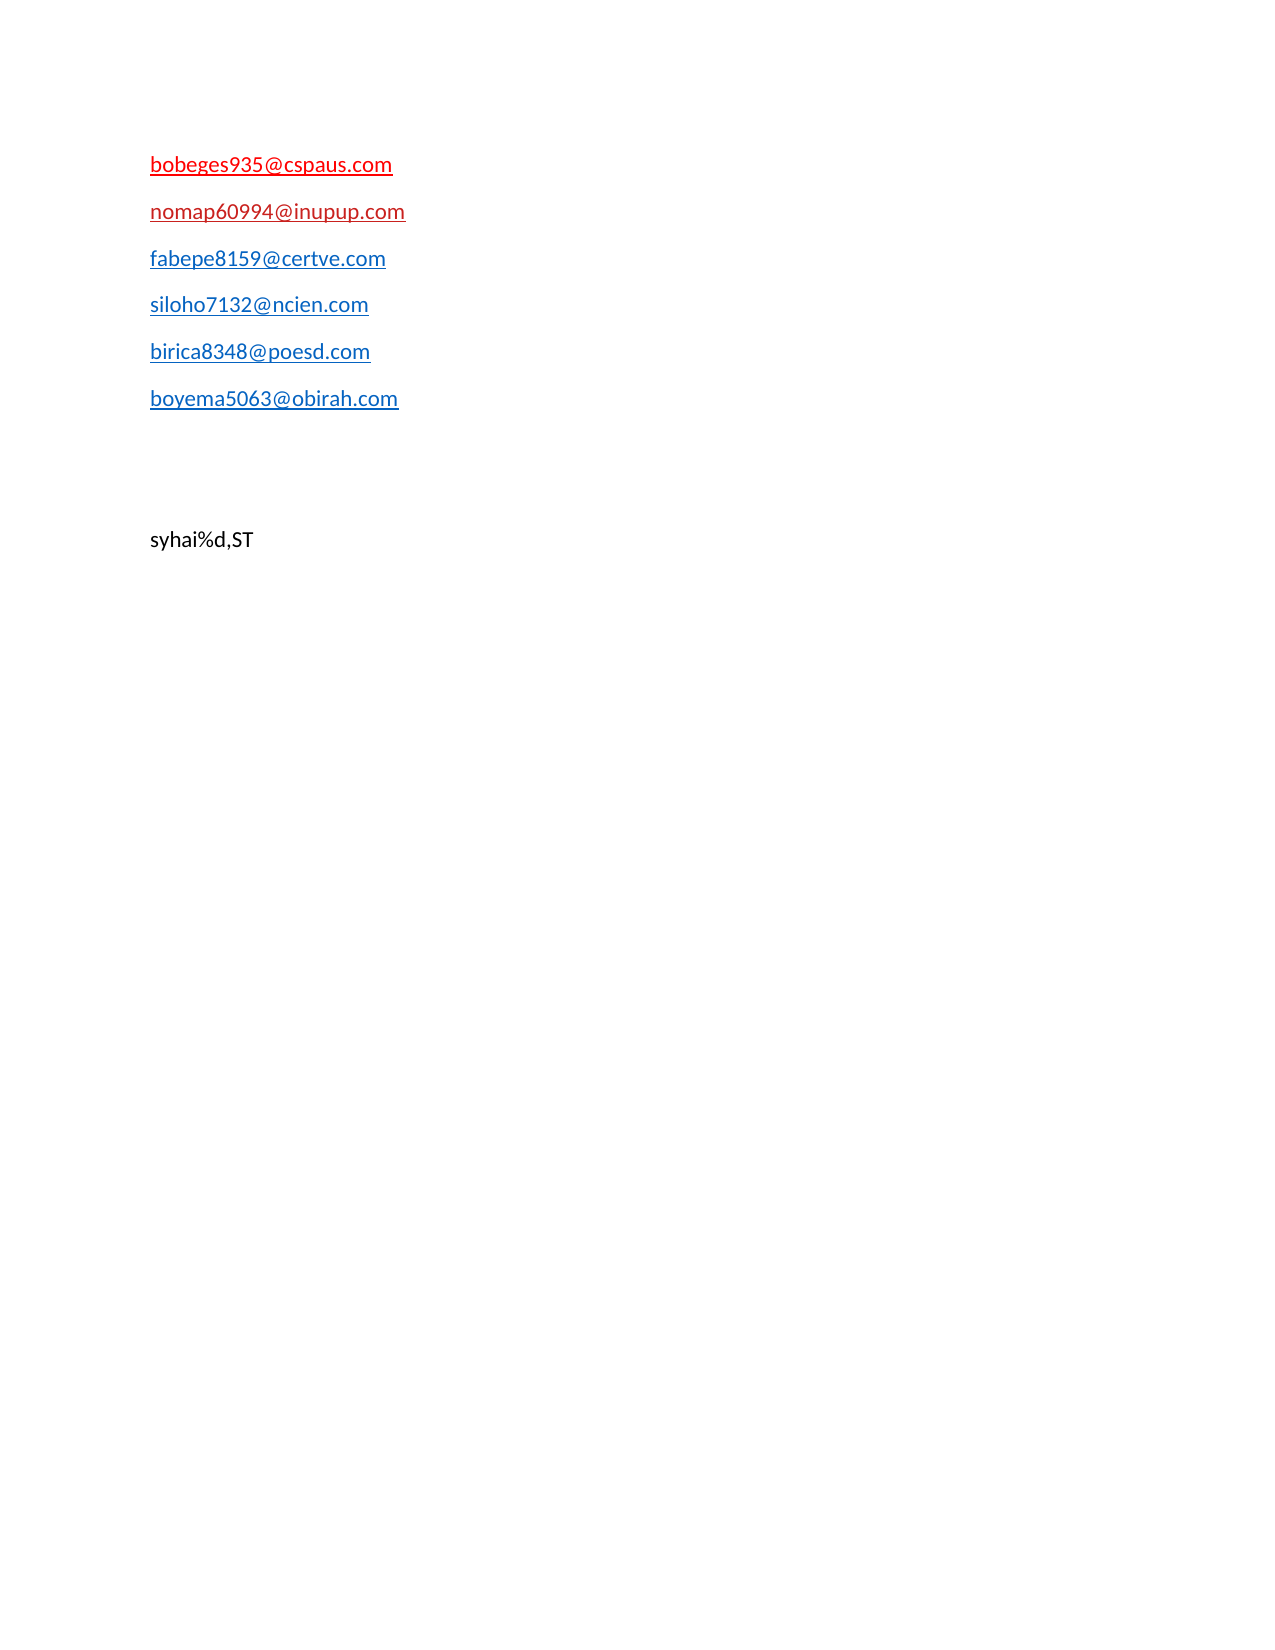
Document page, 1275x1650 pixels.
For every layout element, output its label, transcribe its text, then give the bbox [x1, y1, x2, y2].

text boyema5063@obirah.com [150, 384, 1125, 412]
text birica8348@poesd.com [150, 337, 1125, 366]
text bobeges935@cspaus.com [150, 150, 1125, 178]
text syhai%d,ST [150, 525, 1125, 553]
text nomap60994@inupup.com [150, 197, 1125, 225]
text siloho7132@ncien.com [150, 291, 1125, 319]
text fabepe8159@certve.com [150, 244, 1125, 272]
